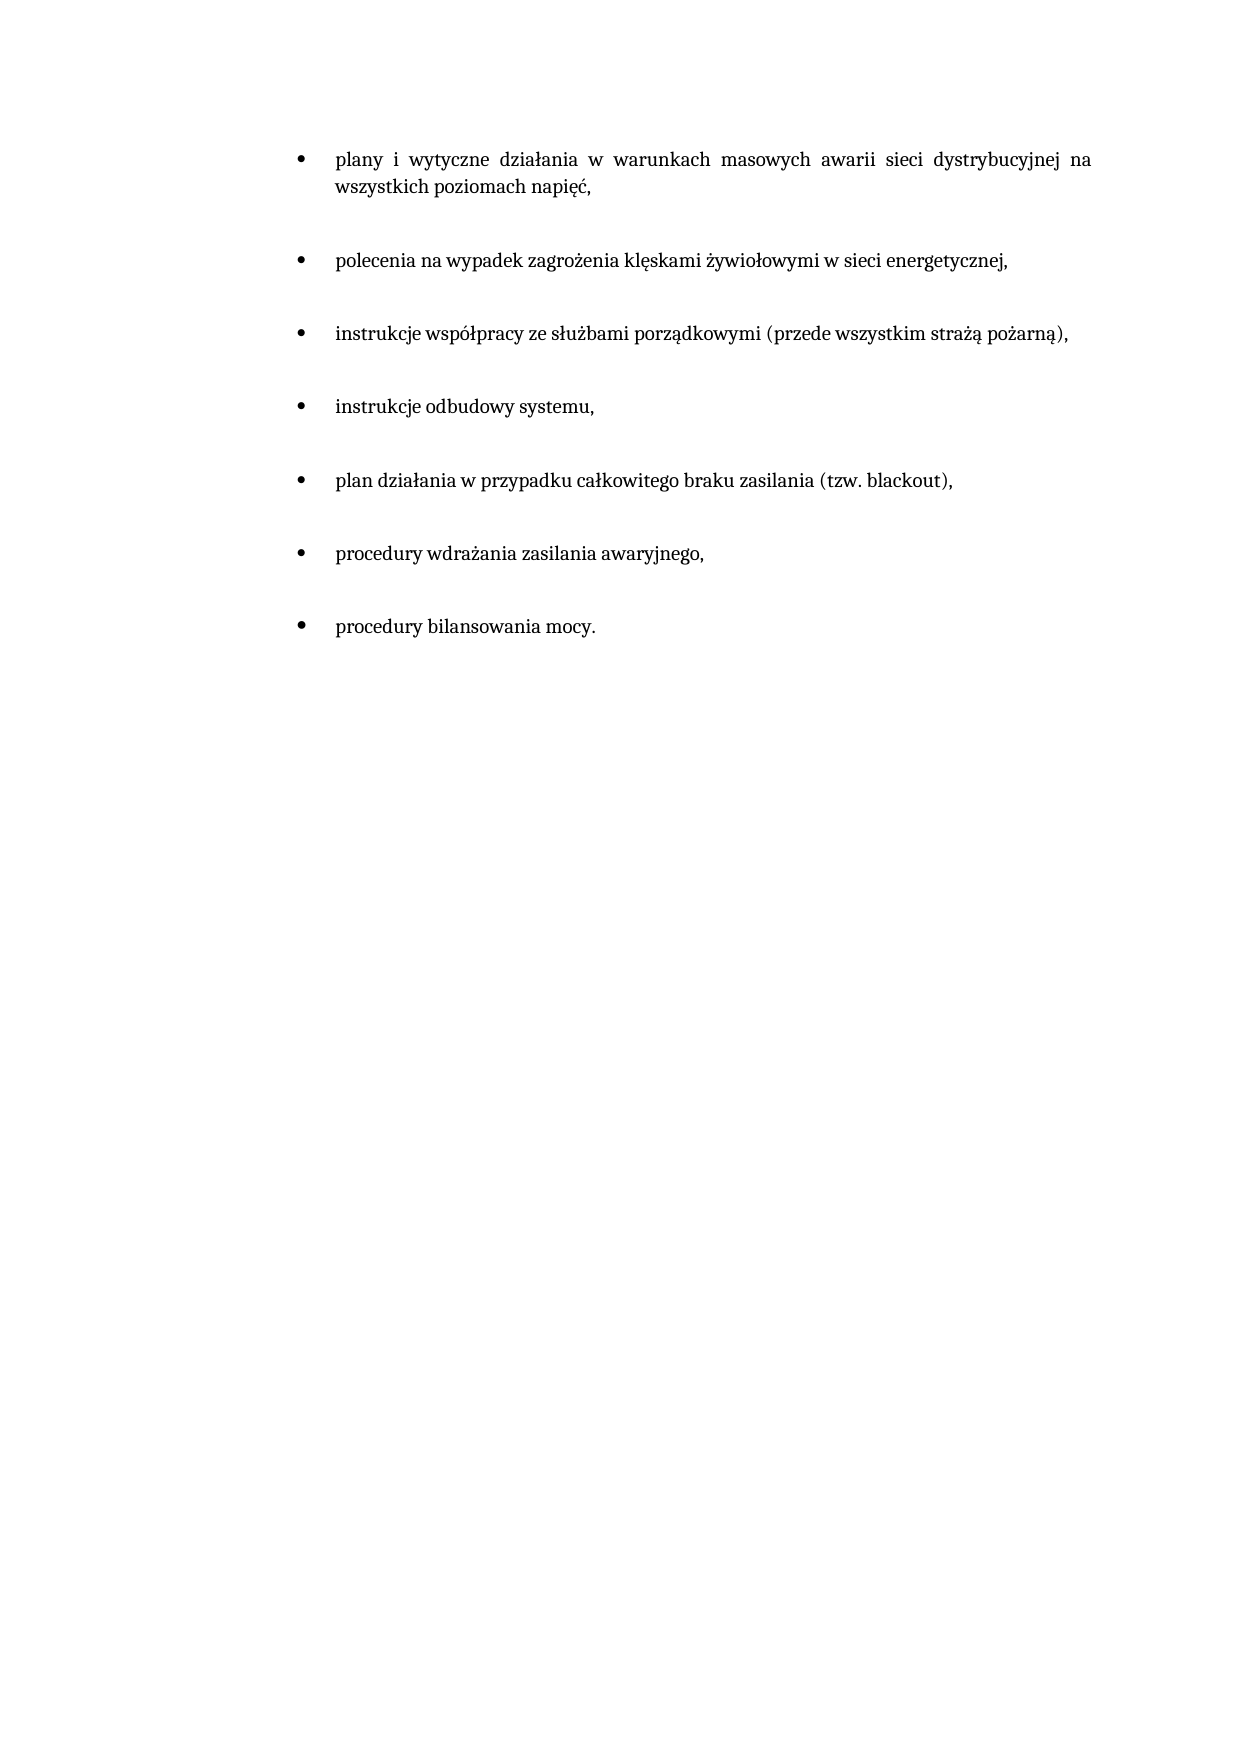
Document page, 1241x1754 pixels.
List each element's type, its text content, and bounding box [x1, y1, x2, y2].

list procedury bilansowania mocy. [298, 615, 1093, 639]
list procedury wdrażania zasilania awaryjnego, [298, 542, 1093, 566]
list polecenia na wypadek zagrożenia klęskami żywiołowymi w sieci energetycznej, [298, 248, 1093, 272]
list instrukcje odbudowy systemu, [298, 395, 1093, 419]
list plan działania w przypadku całkowitego braku zasilania (tzw. blackout), [298, 468, 1093, 492]
list plany i wytyczne działania w warunkach masowych awarii sieci dystrybucyjnej na wszystkich poziomach napięć, [298, 148, 1093, 199]
list instrukcje współpracy ze służbami porządkowymi (przede wszystkim strażą pożarną), [298, 322, 1093, 346]
